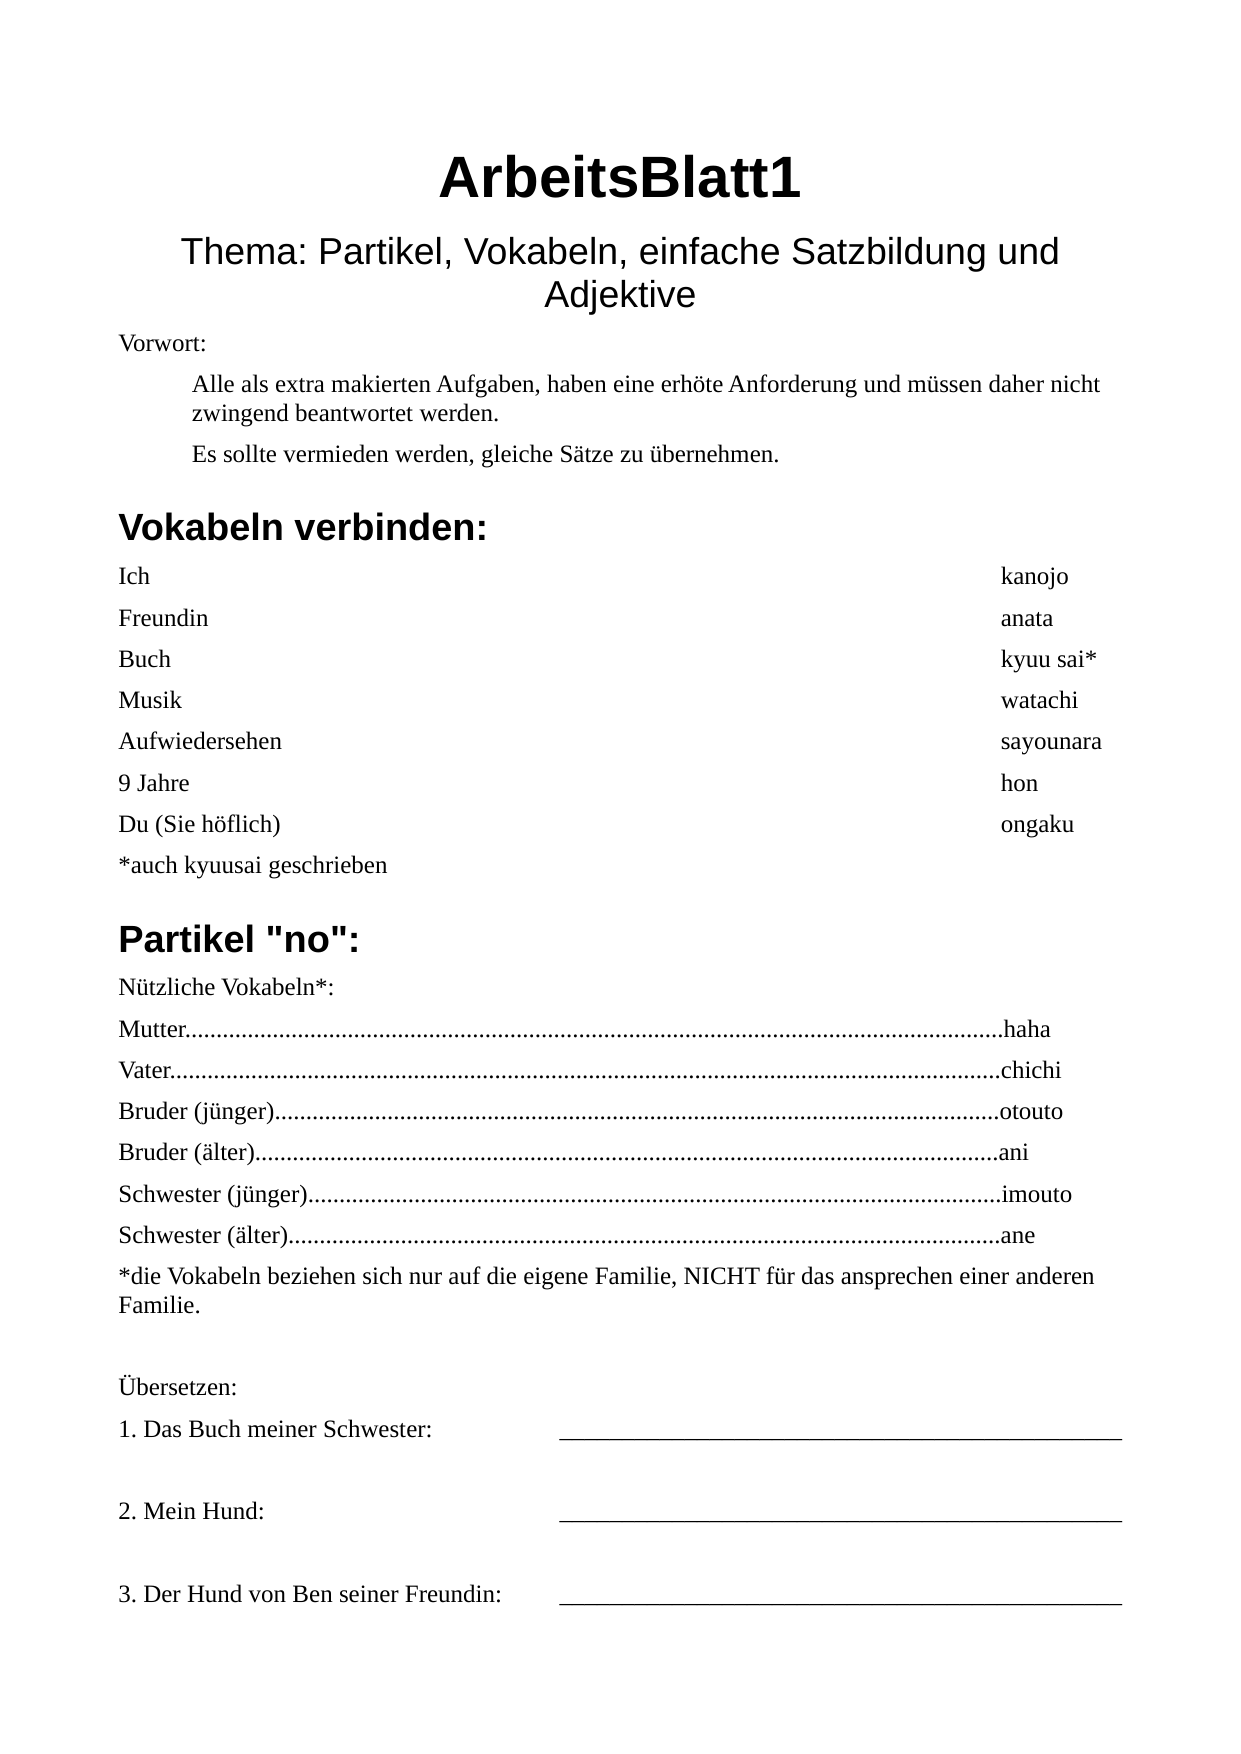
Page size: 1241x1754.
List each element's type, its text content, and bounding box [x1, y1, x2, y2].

subtitle Thema: Partikel, Vokabeln, einfache Satzbildung und Adjektive [118, 229, 1122, 315]
text *die Vokabeln beziehen sich nur auf die eigene Familie, NICHT für das ansprechen einer anderen Familie. [118, 1261, 1122, 1319]
text Übersetzen: [118, 1372, 1122, 1401]
title ArbeitsBlatt1 [118, 143, 1122, 210]
text Es sollte vermieden werden, gleiche Sätze zu übernehmen. [118, 439, 1122, 468]
text Schwester (jünger)...............................................................................................................imouto [118, 1179, 1122, 1207]
text Musik watachi [118, 685, 1122, 714]
text Alle als extra makierten Aufgaben, haben eine erhöte Anforderung und müssen daher nicht zwingend beantwortet werden. [118, 369, 1122, 426]
text Du (Sie höflich) ongaku [118, 809, 1122, 838]
text Nützliche Vokabeln*: [118, 972, 1122, 1001]
text Bruder (jünger)....................................................................................................................otouto [118, 1096, 1122, 1125]
text 2. Mein Hund: _____________________________________________ [118, 1496, 1122, 1525]
text Bruder (älter).......................................................................................................................ani [118, 1137, 1122, 1166]
subtitle Partikel "no": [118, 916, 1122, 960]
text 3. Der Hund von Ben seiner Freundin: _____________________________________________ [118, 1579, 1122, 1607]
text Aufwiedersehen sayounara [118, 726, 1122, 755]
text Freundin anata [118, 603, 1122, 631]
text 1. Das Buch meiner Schwester: _____________________________________________ [118, 1414, 1122, 1442]
text Ich kanojo [118, 561, 1122, 590]
text Vorwort: [118, 328, 1122, 356]
text *auch kyuusai geschrieben [118, 850, 1122, 879]
text 9 Jahre hon [118, 768, 1122, 796]
subtitle Vokabeln verbinden: [118, 505, 1122, 549]
text Buch kyuu sai* [118, 644, 1122, 673]
text Mutter...................................................................................................................................haha [118, 1014, 1122, 1042]
text Schwester (älter)..................................................................................................................ane [118, 1220, 1122, 1249]
text Vater.....................................................................................................................................chichi [118, 1055, 1122, 1084]
